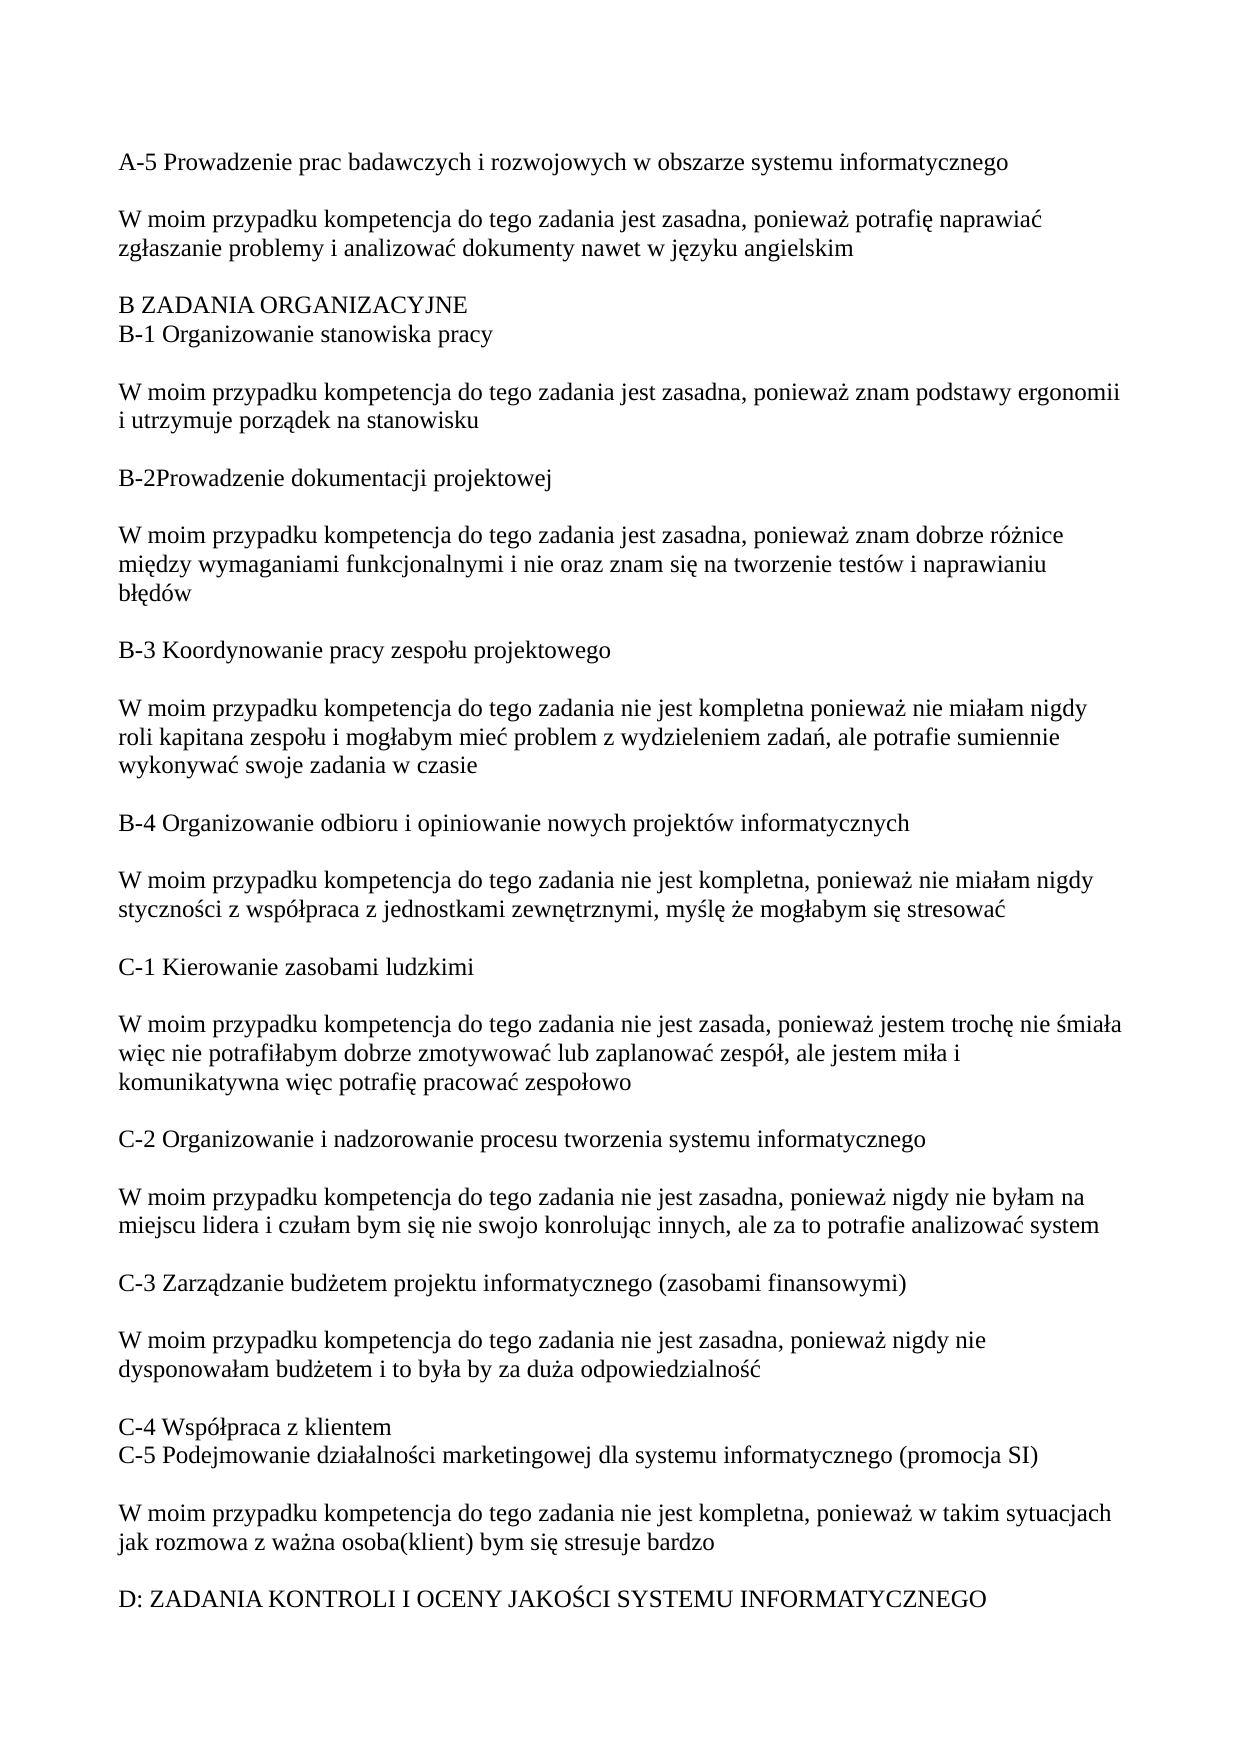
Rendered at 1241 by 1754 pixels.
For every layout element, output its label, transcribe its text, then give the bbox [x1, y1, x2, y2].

text W moim przypadku kompetencja do tego zadania nie jest kompletna, ponieważ nie miałam nigdy styczności z współpraca z jednostkami zewnętrznymi, myślę że mogłabym się stresować [118, 866, 1122, 923]
text C-1 Kierowanie zasobami ludzkimi [118, 952, 1122, 981]
text W moim przypadku kompetencja do tego zadania nie jest zasada, ponieważ jestem trochę nie śmiała więc nie potrafiłabym dobrze zmotywować lub zaplanować zespół, ale jestem miła i komunikatywna więc potrafię pracować zespołowo [118, 1009, 1122, 1096]
text C-3 Zarządzanie budżetem projektu informatycznego (zasobami finansowymi) [118, 1268, 1122, 1297]
text C-4 Współpraca z klientem [118, 1412, 1122, 1441]
text W moim przypadku kompetencja do tego zadania jest zasadna, ponieważ znam dobrze różnice między wymaganiami funkcjonalnymi i nie oraz znam się na tworzenie testów i naprawianiu błędów [118, 521, 1122, 607]
text B-4 Organizowanie odbioru i opiniowanie nowych projektów informatycznych [118, 808, 1122, 837]
text W moim przypadku kompetencja do tego zadania jest zasadna, ponieważ znam podstawy ergonomii i utrzymuje porządek na stanowisku [118, 377, 1122, 434]
text B-2Prowadzenie dokumentacji projektowej [118, 463, 1122, 492]
text B ZADANIA ORGANIZACYJNE [118, 291, 1122, 319]
text C-2 Organizowanie i nadzorowanie procesu tworzenia systemu informatycznego [118, 1124, 1122, 1153]
text C-5 Podejmowanie działalności marketingowej dla systemu informatycznego (promocja SI) [118, 1441, 1122, 1469]
text D: ZADANIA KONTROLI I OCENY JAKOŚCI SYSTEMU INFORMATYCZNEGO [118, 1584, 1122, 1613]
text W moim przypadku kompetencja do tego zadania nie jest zasadna, ponieważ nigdy nie byłam na miejscu lidera i czułam bym się nie swojo konrolując innych, ale za to potrafie analizować system [118, 1182, 1122, 1239]
text W moim przypadku kompetencja do tego zadania nie jest zasadna, ponieważ nigdy nie dysponowałam budżetem i to była by za duża odpowiedzialność [118, 1326, 1122, 1383]
text W moim przypadku kompetencja do tego zadania nie jest kompletna, ponieważ w takim sytuacjach jak rozmowa z ważna osoba(klient) bym się stresuje bardzo [118, 1498, 1122, 1556]
text B-1 Organizowanie stanowiska pracy [118, 319, 1122, 348]
text A-5 Prowadzenie prac badawczych i rozwojowych w obszarze systemu informatycznego [118, 147, 1122, 176]
text W moim przypadku kompetencja do tego zadania jest zasadna, ponieważ potrafię naprawiać zgłaszanie problemy i analizować dokumenty nawet w języku angielskim [118, 204, 1122, 262]
text W moim przypadku kompetencja do tego zadania nie jest kompletna ponieważ nie miałam nigdy roli kapitana zespołu i mogłabym mieć problem z wydzieleniem zadań, ale potrafie sumiennie wykonywać swoje zadania w czasie [118, 693, 1122, 779]
text B-3 Koordynowanie pracy zespołu projektowego [118, 636, 1122, 664]
